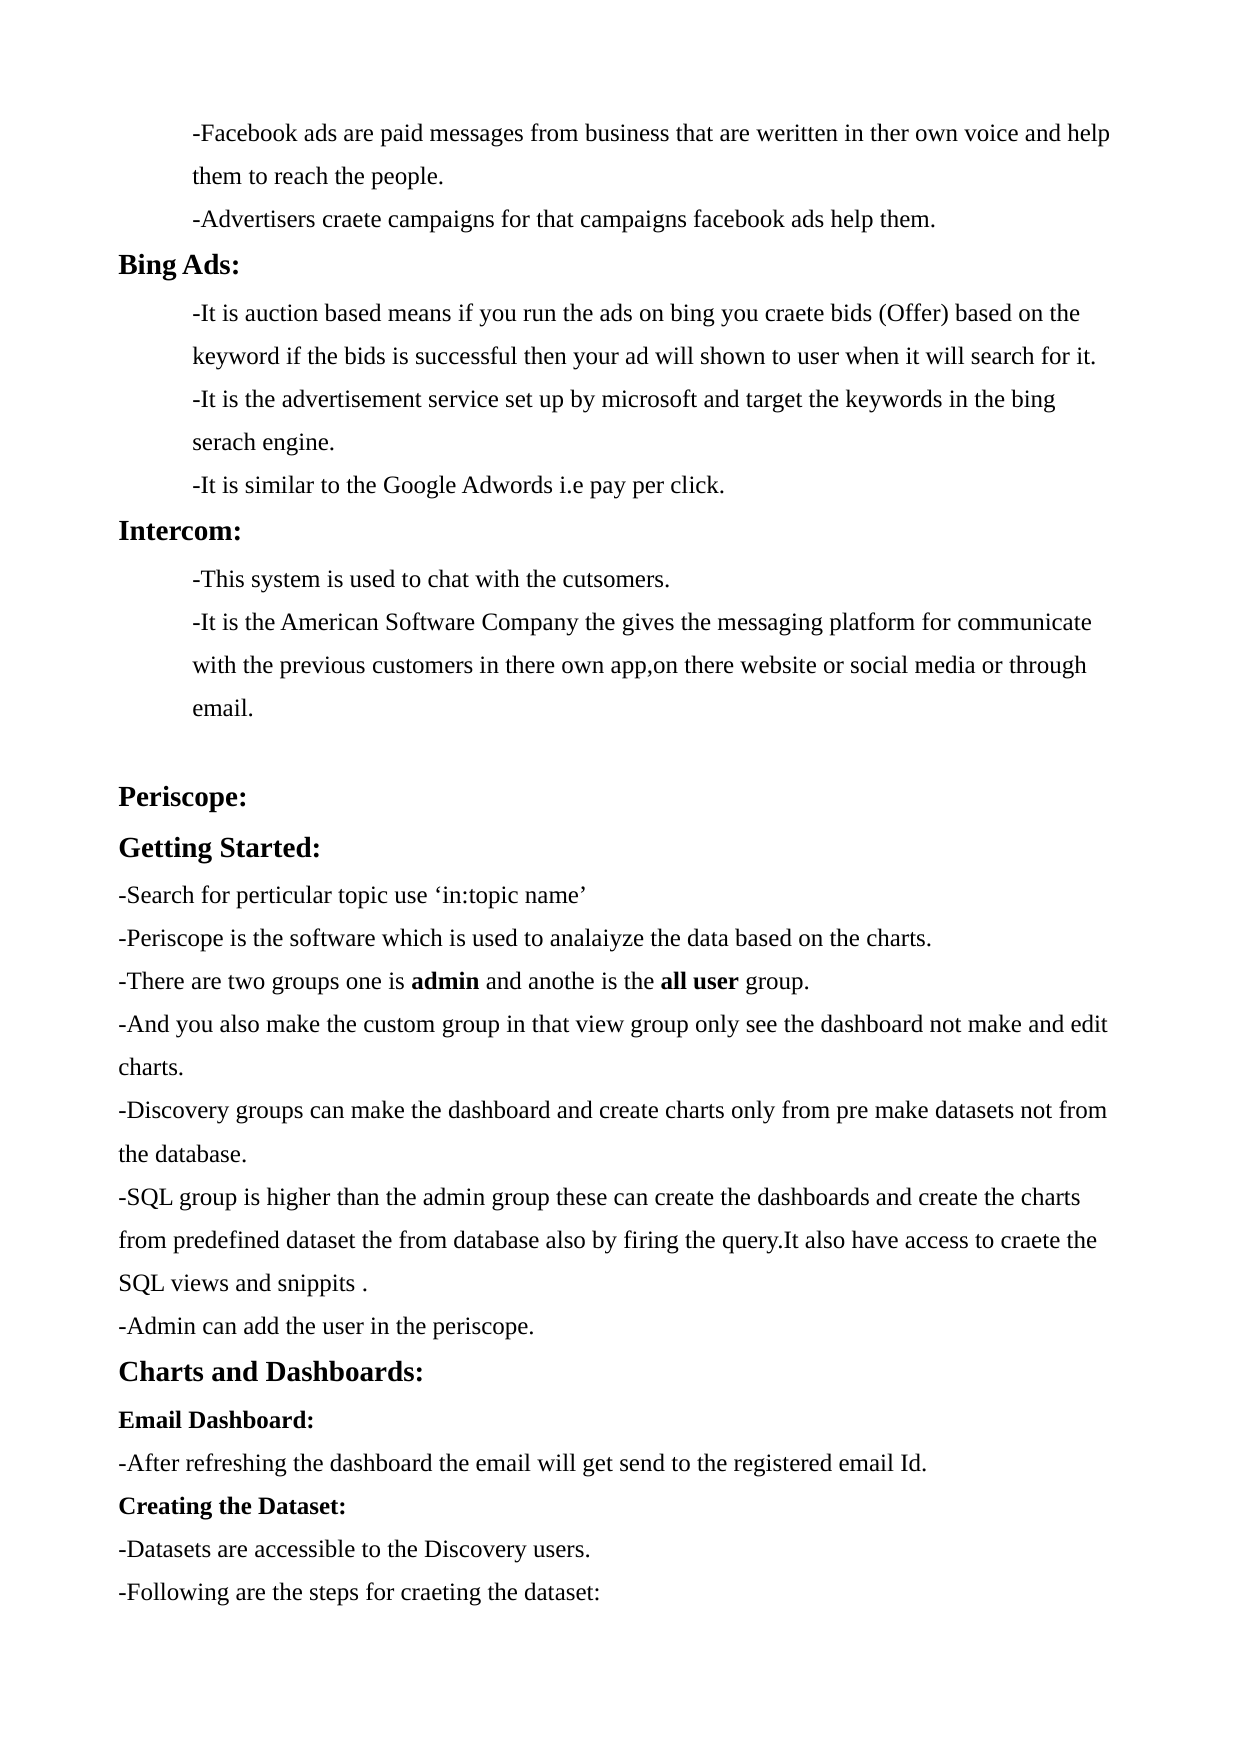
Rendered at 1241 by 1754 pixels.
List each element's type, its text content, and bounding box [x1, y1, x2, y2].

text -There are two groups one is admin and anothe is the all user group. [118, 966, 1122, 995]
text Email Dashboard: [118, 1405, 1122, 1433]
text Intercom: [118, 513, 1122, 547]
text Creating the Dataset: [118, 1491, 1122, 1520]
text Getting Started: [118, 830, 1122, 863]
text Bing Ads: [118, 247, 1122, 281]
text -Discovery groups can make the dashboard and create charts only from pre make datasets not from the database. [118, 1096, 1122, 1167]
text -Following are the steps for craeting the dataset: [118, 1577, 1122, 1606]
text -Periscope is the software which is used to analaiyze the data based on the charts. [118, 923, 1122, 952]
text -After refreshing the dashboard the email will get send to the registered email Id. [118, 1448, 1122, 1477]
text -Facebook ads are paid messages from business that are weritten in ther own voice and help them to reach the people. [118, 118, 1122, 190]
text -It is auction based means if you run the ads on bing you craete bids (Offer) based on the keyword if the bids is successful then your ad will shown to user when it will search for it. [118, 298, 1122, 370]
text Charts and Dashboards: [118, 1354, 1122, 1388]
text -Admin can add the user in the periscope. [118, 1311, 1122, 1340]
text -And you also make the custom group in that view group only see the dashboard not make and edit charts. [118, 1009, 1122, 1081]
text -This system is used to chat with the cutsomers. [118, 564, 1122, 592]
text Periscope: [118, 779, 1122, 813]
text -Advertisers craete campaigns for that campaigns facebook ads help them. [118, 204, 1122, 233]
text -SQL group is higher than the admin group these can create the dashboards and create the charts from predefined dataset the from database also by firing the query.It also have access to craete the SQL views and snippits . [118, 1182, 1122, 1297]
text -Datasets are accessible to the Discovery users. [118, 1534, 1122, 1563]
text -It is the advertisement service set up by microsoft and target the keywords in the bing serach engine. [118, 384, 1122, 456]
text -It is the American Software Company the gives the messaging platform for communicate with the previous customers in there own app,on there website or social media or through email. [118, 607, 1122, 722]
text -Search for perticular topic use ‘in:topic name’ [118, 880, 1122, 909]
text -It is similar to the Google Adwords i.e pay per click. [118, 470, 1122, 499]
